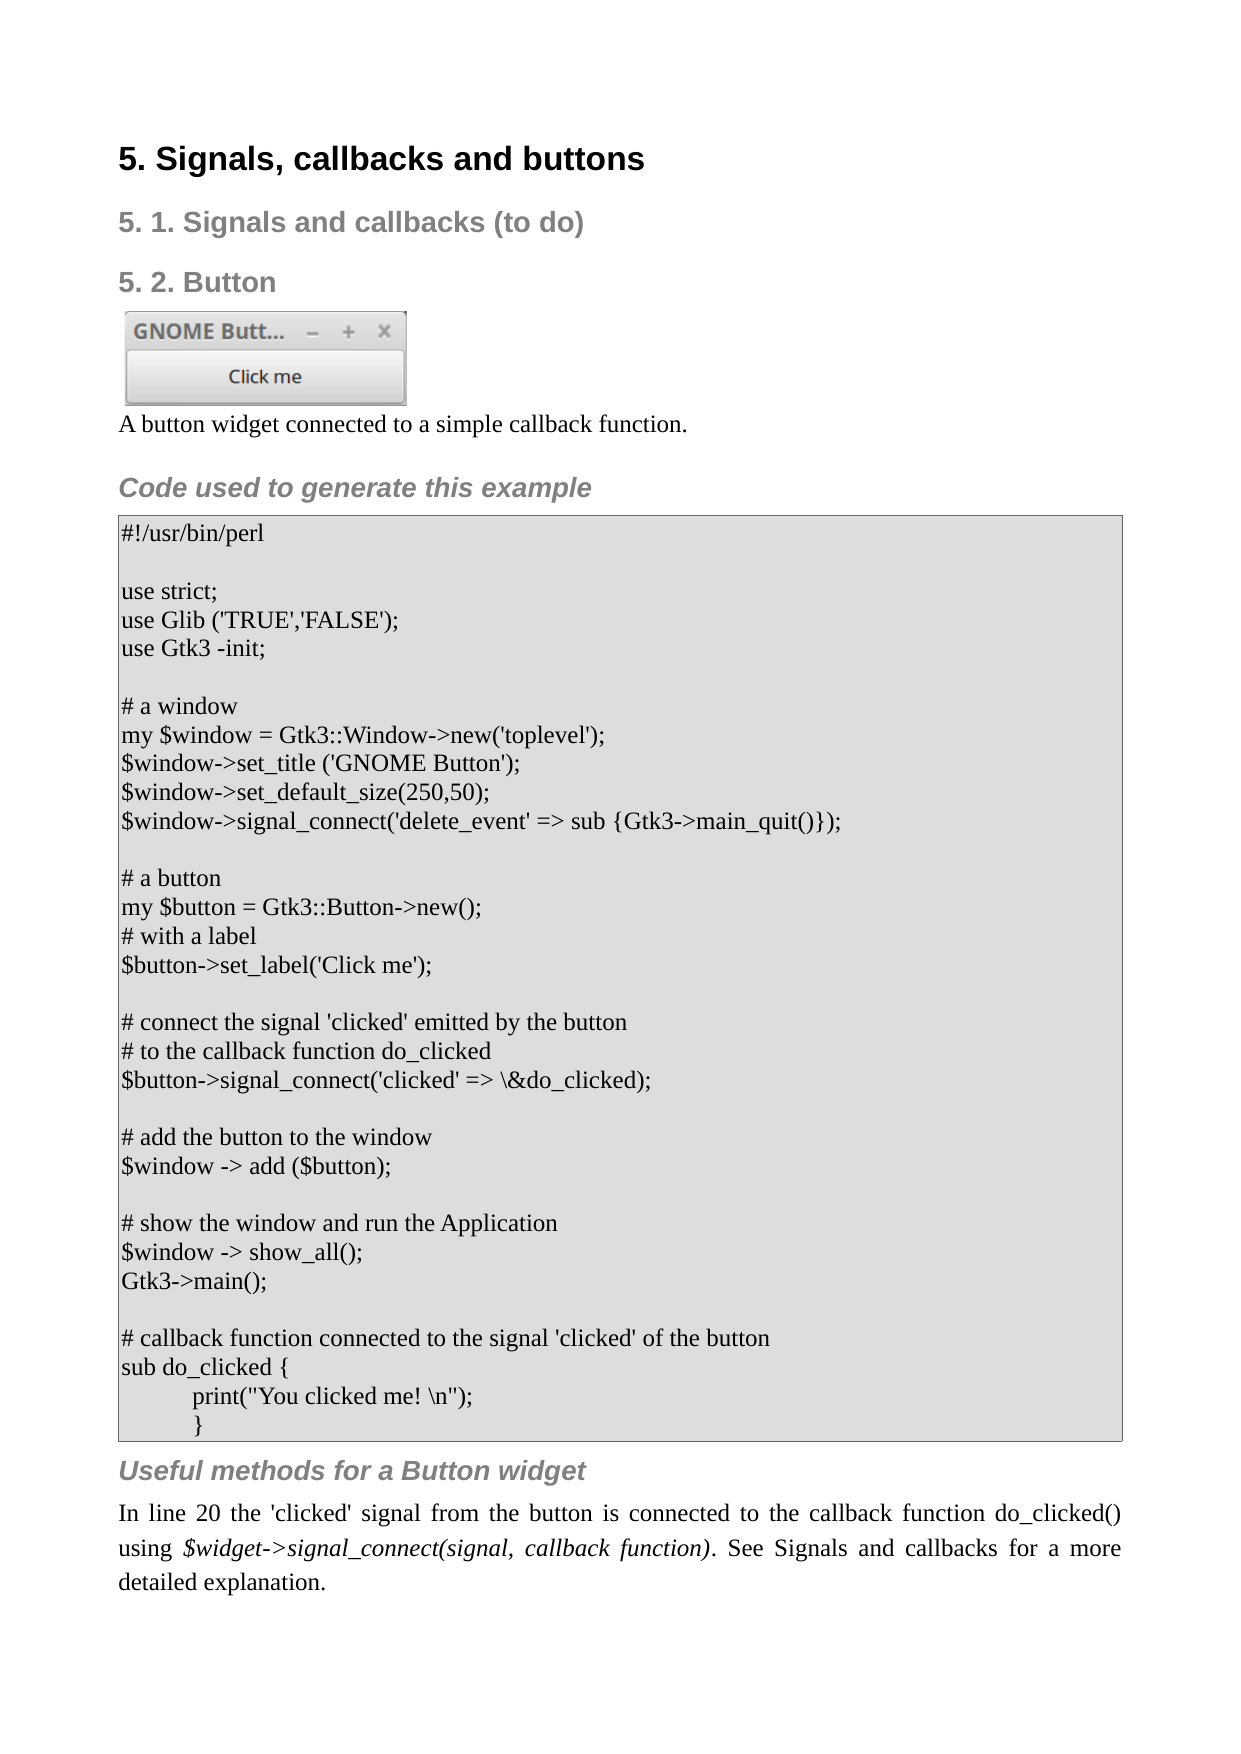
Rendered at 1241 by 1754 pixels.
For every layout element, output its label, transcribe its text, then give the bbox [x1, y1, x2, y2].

text $window -> add ($button); [119, 1148, 1122, 1177]
text A button widget connected to a simple callback function. [118, 409, 1122, 438]
text } [119, 1407, 1122, 1441]
subtitle 5. 2. Button [118, 265, 1122, 299]
text use strict; [119, 573, 1122, 602]
subtitle 5. 1. Signals and callbacks (to do) [118, 205, 1122, 238]
text sub do_clicked { [119, 1349, 1122, 1378]
text # add the button to the window [119, 1119, 1122, 1148]
text $window->set_title ('GNOME Button'); [119, 745, 1122, 774]
text my $window = Gtk3::Window->new('toplevel'); [119, 717, 1122, 745]
text print("You clicked me! \n"); [119, 1378, 1122, 1407]
text # a button [119, 860, 1122, 889]
text In line 20 the 'clicked' signal from the button is connected to the callback function do_clicked() using $widget->signal_connect(signal, callback function). See Signals and callbacks for a more detailed explanation. [118, 1498, 1122, 1596]
text $button->set_label('Click me'); [119, 947, 1122, 975]
text use Gtk3 -init; [119, 630, 1122, 659]
text Gtk3->main(); [119, 1263, 1122, 1292]
text # callback function connected to the signal 'clicked' of the button [119, 1320, 1122, 1349]
text # to the callback function do_clicked [119, 1033, 1122, 1062]
text $window -> show_all(); [119, 1234, 1122, 1263]
text $window->signal_connect('delete_event' => sub {Gtk3->main_quit()}); [119, 803, 1122, 832]
subtitle Code used to generate this example [118, 471, 1122, 503]
text # a window [119, 688, 1122, 717]
text use Glib ('TRUE','FALSE'); [119, 602, 1122, 630]
subtitle Useful methods for a Button widget [118, 1454, 1122, 1486]
text my $button = Gtk3::Button->new(); [119, 889, 1122, 918]
text # show the window and run the Application [119, 1205, 1122, 1234]
text #!/usr/bin/perl [119, 516, 1122, 544]
text $button->signal_connect('clicked' => \&do_clicked); [119, 1062, 1122, 1090]
subtitle 5. Signals, callbacks and buttons [118, 139, 1122, 178]
picture [124, 311, 407, 406]
text $window->set_default_size(250,50); [119, 774, 1122, 803]
text # with a label [119, 918, 1122, 947]
text # connect the signal 'clicked' emitted by the button [119, 1004, 1122, 1033]
